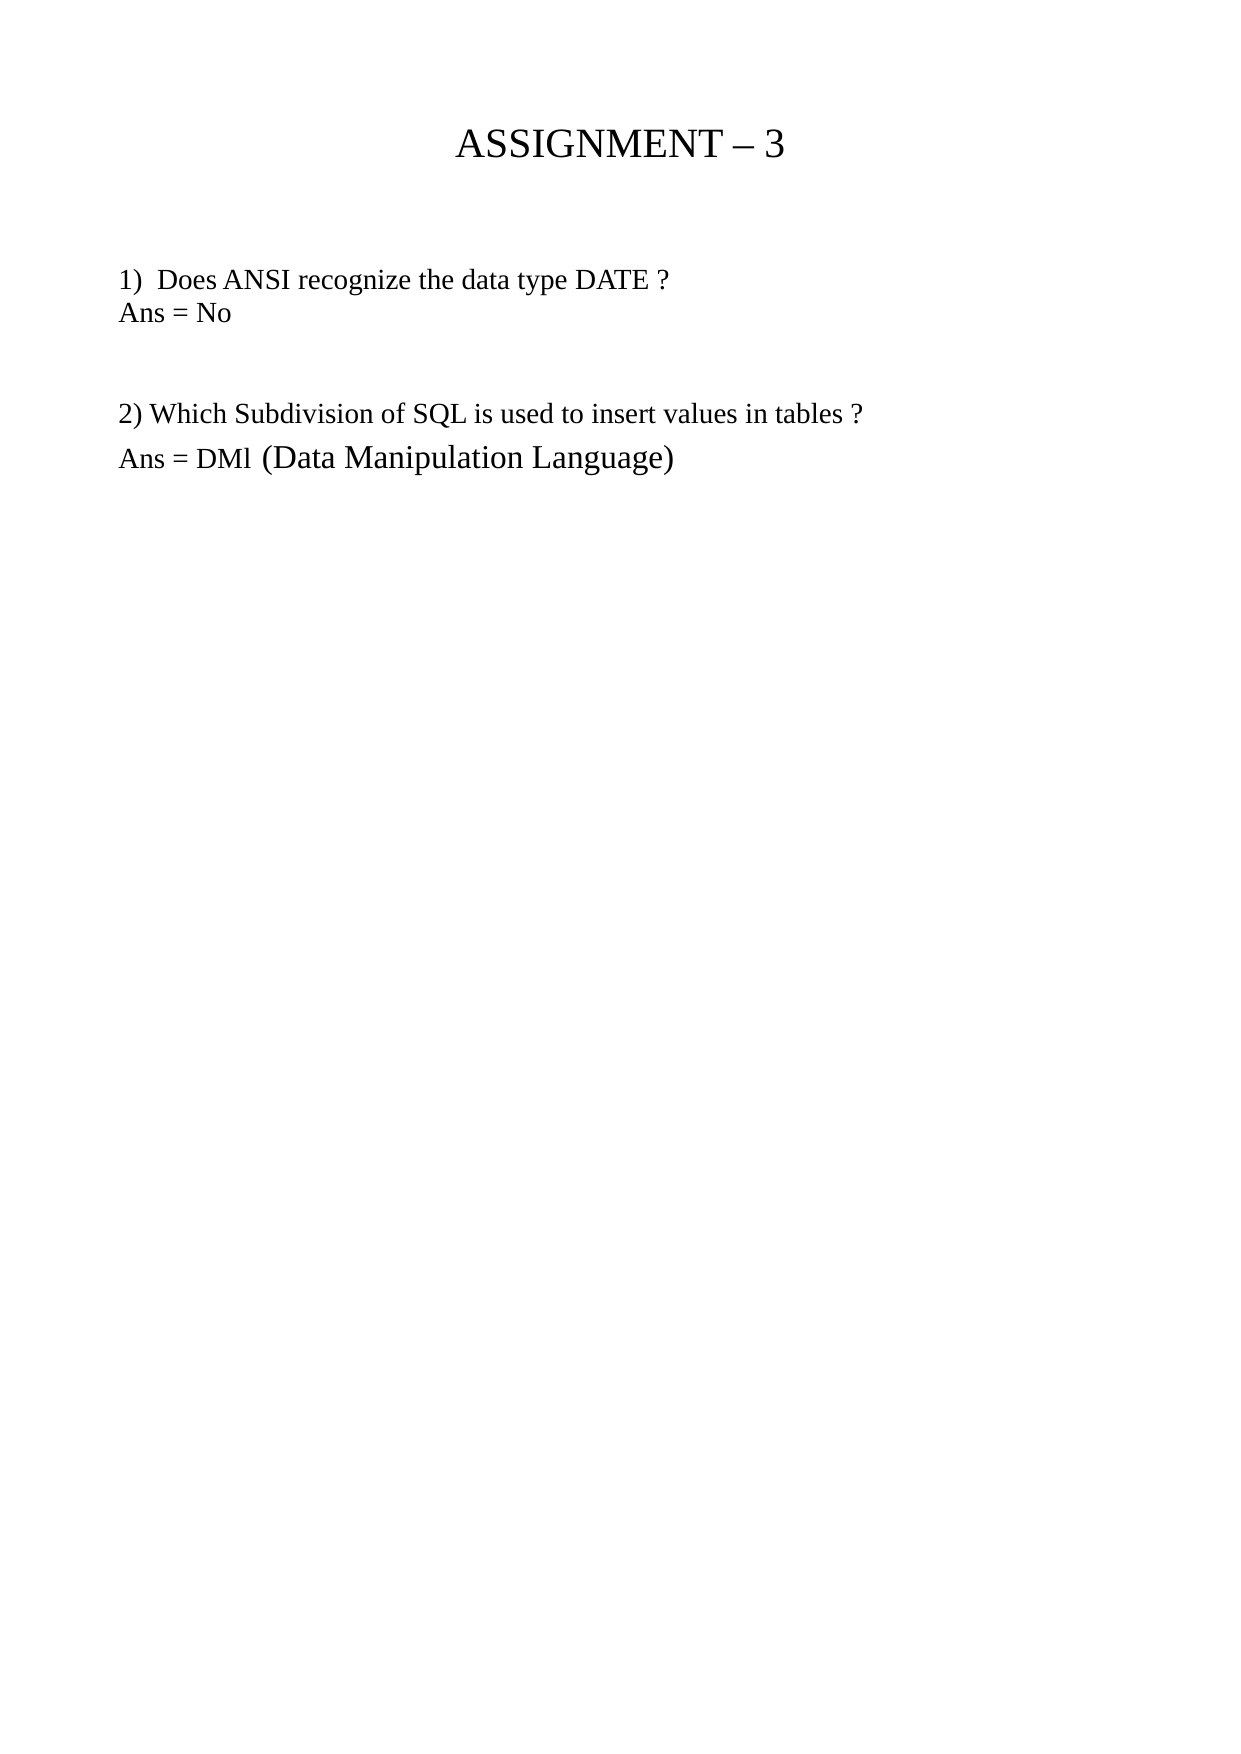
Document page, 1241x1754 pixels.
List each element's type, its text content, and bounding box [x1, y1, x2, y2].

text 1) Does ANSI recognize the data type DATE ? [118, 262, 1122, 295]
text Ans = No [118, 295, 1122, 329]
text 2) Which Subdivision of SQL is used to insert values in tables ? [118, 396, 1122, 429]
text ASSIGNMENT – 3 [118, 118, 1122, 166]
text Ans = DMl (Data Manipulation Language) [118, 429, 1122, 477]
